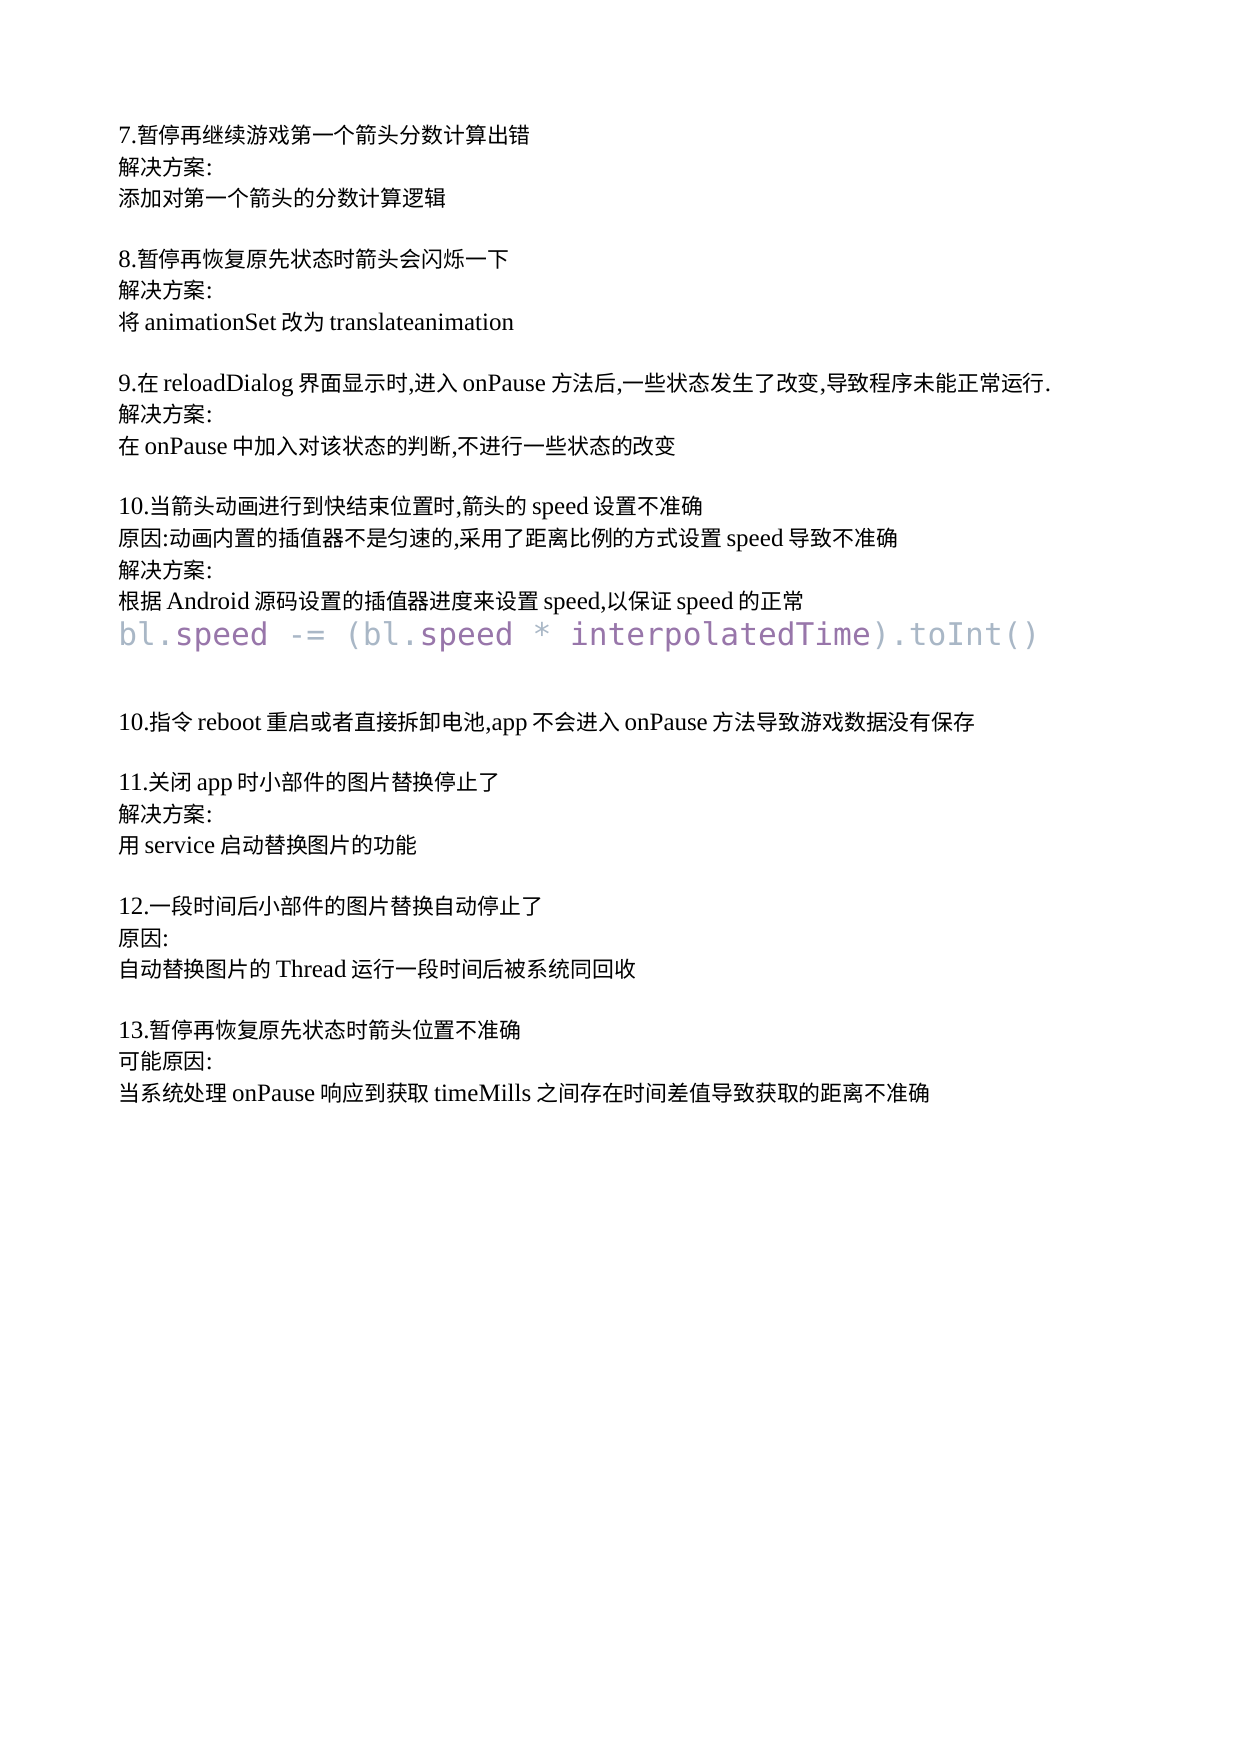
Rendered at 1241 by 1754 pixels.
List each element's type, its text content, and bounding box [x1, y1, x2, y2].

text 13.暂停再恢复原先状态时箭头位置不准确 [118, 1013, 1122, 1044]
text 9.在reloadDialog界面显示时,进入onPause方法后,一些状态发生了改变,导致程序未能正常运行. [118, 366, 1122, 397]
text 解决方案: [118, 273, 1122, 305]
text 7.暂停再继续游戏第一个箭头分数计算出错 [118, 118, 1122, 150]
text bl.speed -= (bl.speed * interpolatedTime).toInt() [118, 616, 1122, 652]
text 10.指令reboot重启或者直接拆卸电池,app不会进入onPause方法导致游戏数据没有保存 [118, 705, 1122, 736]
text 12.一段时间后小部件的图片替换自动停止了 [118, 889, 1122, 921]
text 在onPause中加入对该状态的判断,不进行一些状态的改变 [118, 429, 1122, 461]
text 原因: [118, 921, 1122, 952]
text 解决方案: [118, 397, 1122, 429]
text 自动替换图片的Thread运行一段时间后被系统同回收 [118, 952, 1122, 984]
text 根据Android源码设置的插值器进度来设置speed,以保证speed的正常 [118, 584, 1122, 616]
text 将animationSet改为translateanimation [118, 305, 1122, 337]
text 11.关闭app时小部件的图片替换停止了 [118, 765, 1122, 797]
text 可能原因: 当系统处理onPause响应到获取timeMills之间存在时间差值导致获取的距离不准确 [118, 1044, 1122, 1108]
text 解决方案: [118, 150, 1122, 181]
text 解决方案: [118, 553, 1122, 584]
text 用service启动替换图片的功能 [118, 828, 1122, 860]
text 解决方案: [118, 797, 1122, 828]
text 10.当箭头动画进行到快结束位置时,箭头的speed设置不准确 [118, 489, 1122, 521]
text 8.暂停再恢复原先状态时箭头会闪烁一下 [118, 242, 1122, 273]
text 添加对第一个箭头的分数计算逻辑 [118, 181, 1122, 213]
text 原因:动画内置的插值器不是匀速的,采用了距离比例的方式设置speed导致不准确 [118, 521, 1122, 553]
